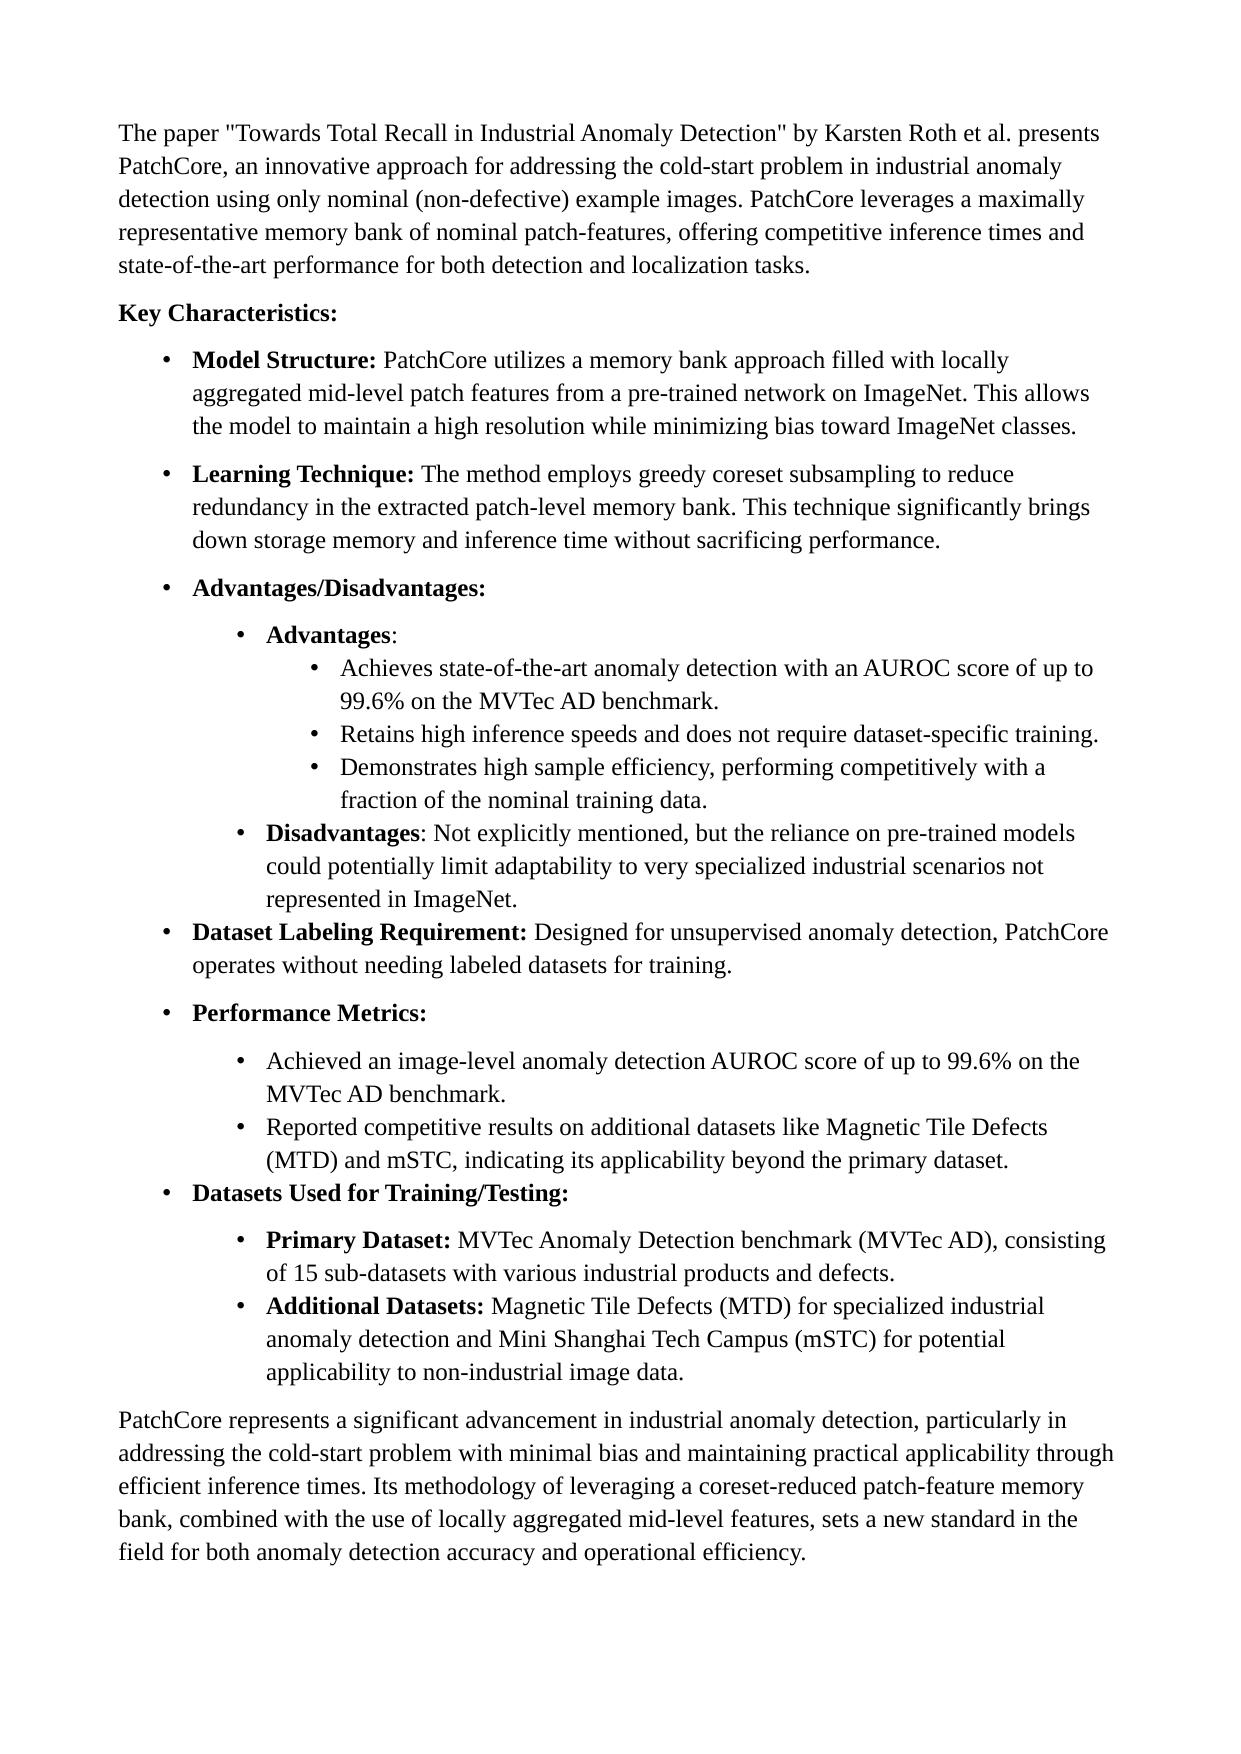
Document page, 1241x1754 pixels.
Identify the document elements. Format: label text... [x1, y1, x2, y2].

text Key Characteristics: [118, 298, 1122, 327]
text The paper "Towards Total Recall in Industrial Anomaly Detection" by Karsten Roth et al. presents PatchCore, an innovative approach for addressing the cold-start problem in industrial anomaly detection using only nominal (non-defective) example images. PatchCore leverages a maximally representative memory bank of nominal patch-features, offering competitive inference times and state-of-the-art performance for both detection and localization tasks. [118, 118, 1122, 279]
list Achieves state-of-the-art anomaly detection with an AUROC score of up to 99.6% on the MVTec AD benchmark. [310, 653, 1122, 715]
list Advantages: [236, 620, 1122, 649]
list Reported competitive results on additional datasets like Magnetic Tile Defects (MTD) and mSTC, indicating its applicability beyond the primary dataset. [236, 1112, 1122, 1173]
list Primary Dataset: MVTec Anomaly Detection benchmark (MVTec AD), consisting of 15 sub-datasets with various industrial products and defects. [236, 1225, 1122, 1287]
list Advantages/Disadvantages: [162, 573, 1122, 601]
list Achieved an image-level anomaly detection AUROC score of up to 99.6% on the MVTec AD benchmark. [236, 1046, 1122, 1107]
list Retains high inference speeds and does not require dataset-specific training. [310, 719, 1122, 748]
text PatchCore represents a significant advancement in industrial anomaly detection, particularly in addressing the cold-start problem with minimal bias and maintaining practical applicability through efficient inference times. Its methodology of leveraging a coreset-reduced patch-feature memory bank, combined with the use of locally aggregated mid-level features, sets a new standard in the field for both anomaly detection accuracy and operational efficiency. [118, 1405, 1122, 1566]
list Disadvantages: Not explicitly mentioned, but the reliance on pre-trained models could potentially limit adaptability to very specialized industrial scenarios not represented in ImageNet. [236, 818, 1122, 913]
list Datasets Used for Training/Testing: [162, 1178, 1122, 1207]
list Demonstrates high sample efficiency, performing competitively with a fraction of the nominal training data. [310, 752, 1122, 814]
list Model Structure: PatchCore utilizes a memory bank approach filled with locally aggregated mid-level patch features from a pre-trained network on ImageNet. This allows the model to maintain a high resolution while minimizing bias toward ImageNet classes. [162, 345, 1122, 440]
list Dataset Labeling Requirement: Designed for unsupervised anomaly detection, PatchCore operates without needing labeled datasets for training. [162, 917, 1122, 979]
list Performance Metrics: [162, 998, 1122, 1027]
list Learning Technique: The method employs greedy coreset subsampling to reduce redundancy in the extracted patch-level memory bank. This technique significantly brings down storage memory and inference time without sacrificing performance. [162, 459, 1122, 554]
list Additional Datasets: Magnetic Tile Defects (MTD) for specialized industrial anomaly detection and Mini Shanghai Tech Campus (mSTC) for potential applicability to non-industrial image data. [236, 1291, 1122, 1386]
